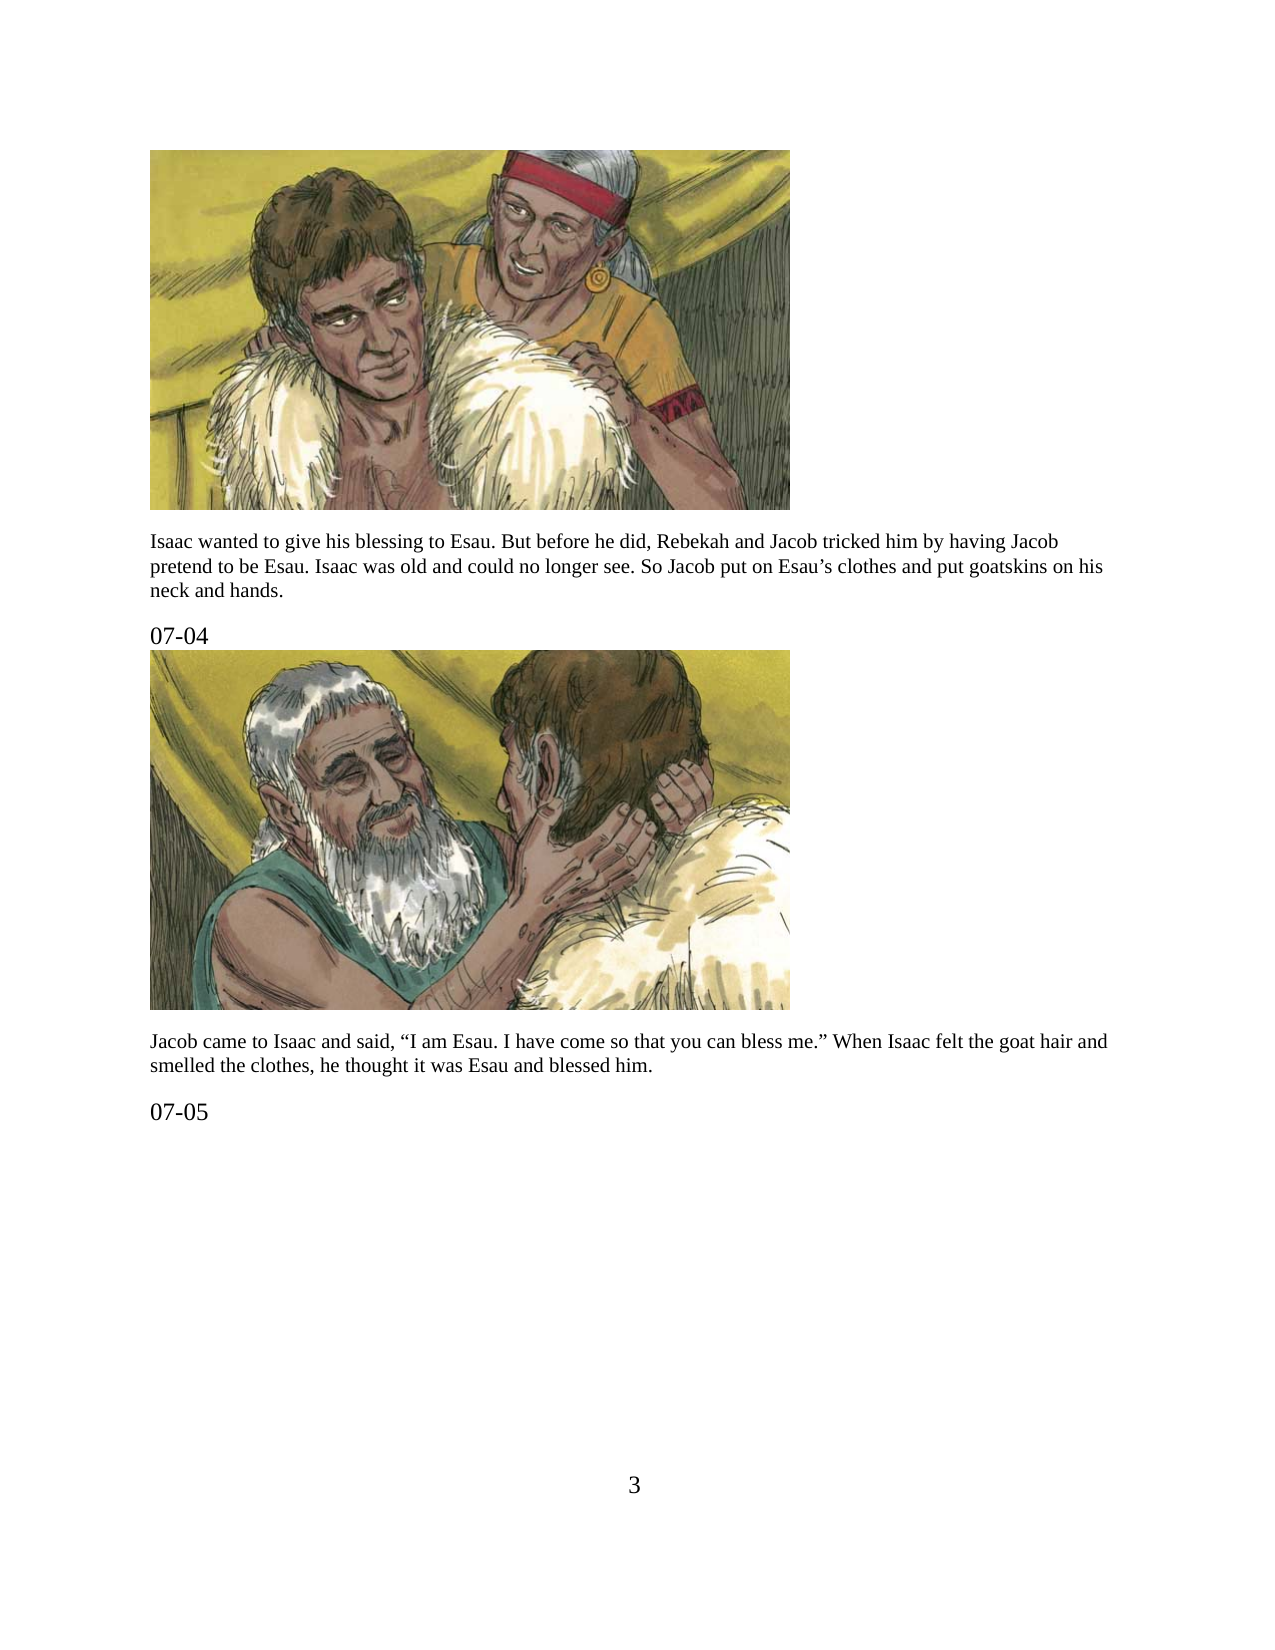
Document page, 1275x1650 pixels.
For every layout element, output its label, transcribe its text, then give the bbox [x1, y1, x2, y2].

text Jacob came to Isaac and said, “I am Esau. I have come so that you can bless me.” When Isaac felt the goat hair and smelled the clothes, he thought it was Esau and blessed him. [150, 1029, 1125, 1077]
text Isaac wanted to give his blessing to Esau. But before he did, Rebekah and Jacob tricked him by having Jacob pretend to be Esau. Isaac was old and could no longer see. So Jacob put on Esau’s clothes and put goatskins on his neck and hands. [150, 529, 1125, 602]
picture [150, 150, 790, 510]
subtitle 07-05 [150, 1097, 1125, 1126]
picture [150, 650, 790, 1010]
subtitle 07-04 [150, 621, 1125, 650]
